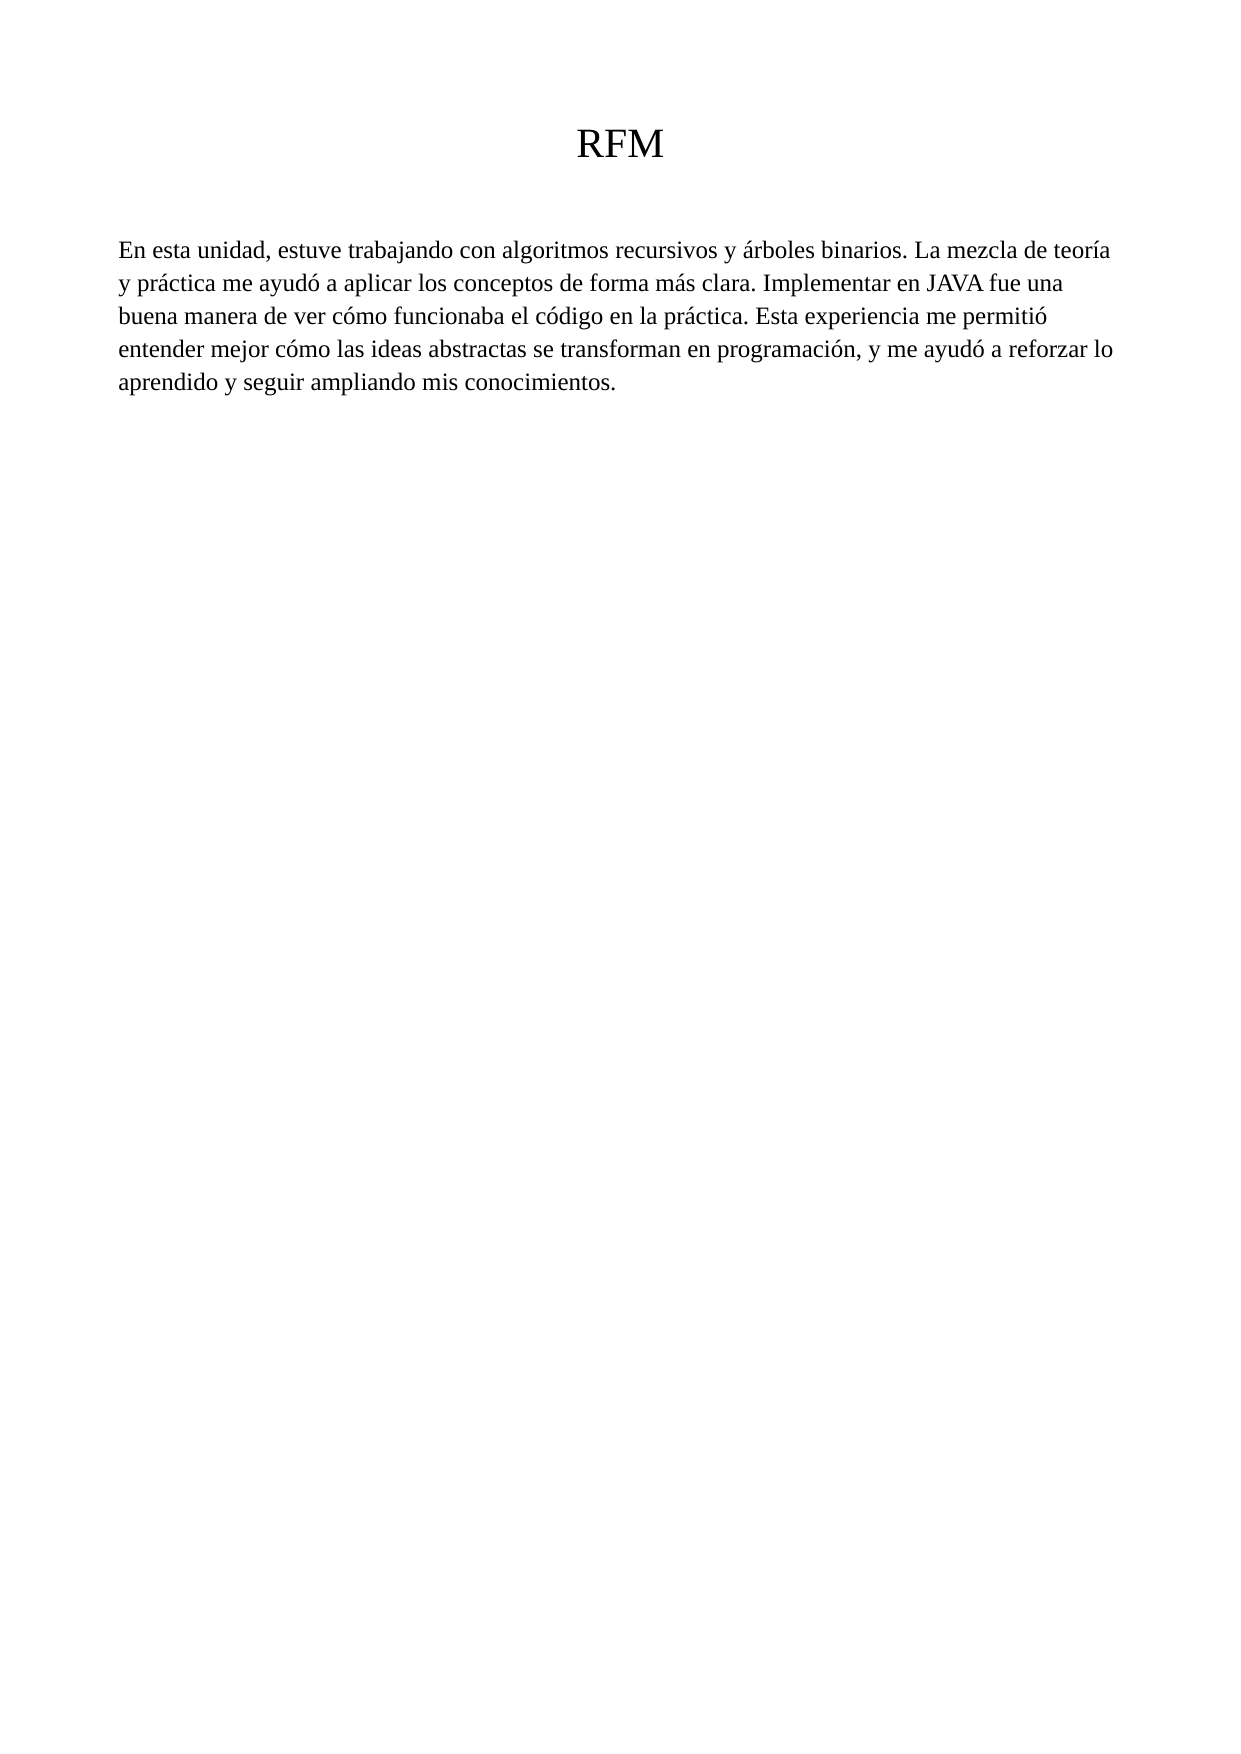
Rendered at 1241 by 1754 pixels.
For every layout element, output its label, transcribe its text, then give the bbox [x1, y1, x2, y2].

text RFM [118, 118, 1122, 166]
text En esta unidad, estuve trabajando con algoritmos recursivos y árboles binarios. La mezcla de teoría y práctica me ayudó a aplicar los conceptos de forma más clara. Implementar en JAVA fue una buena manera de ver cómo funcionaba el código en la práctica. Esta experiencia me permitió entender mejor cómo las ideas abstractas se transforman en programación, y me ayudó a reforzar lo aprendido y seguir ampliando mis conocimientos. [118, 235, 1122, 396]
